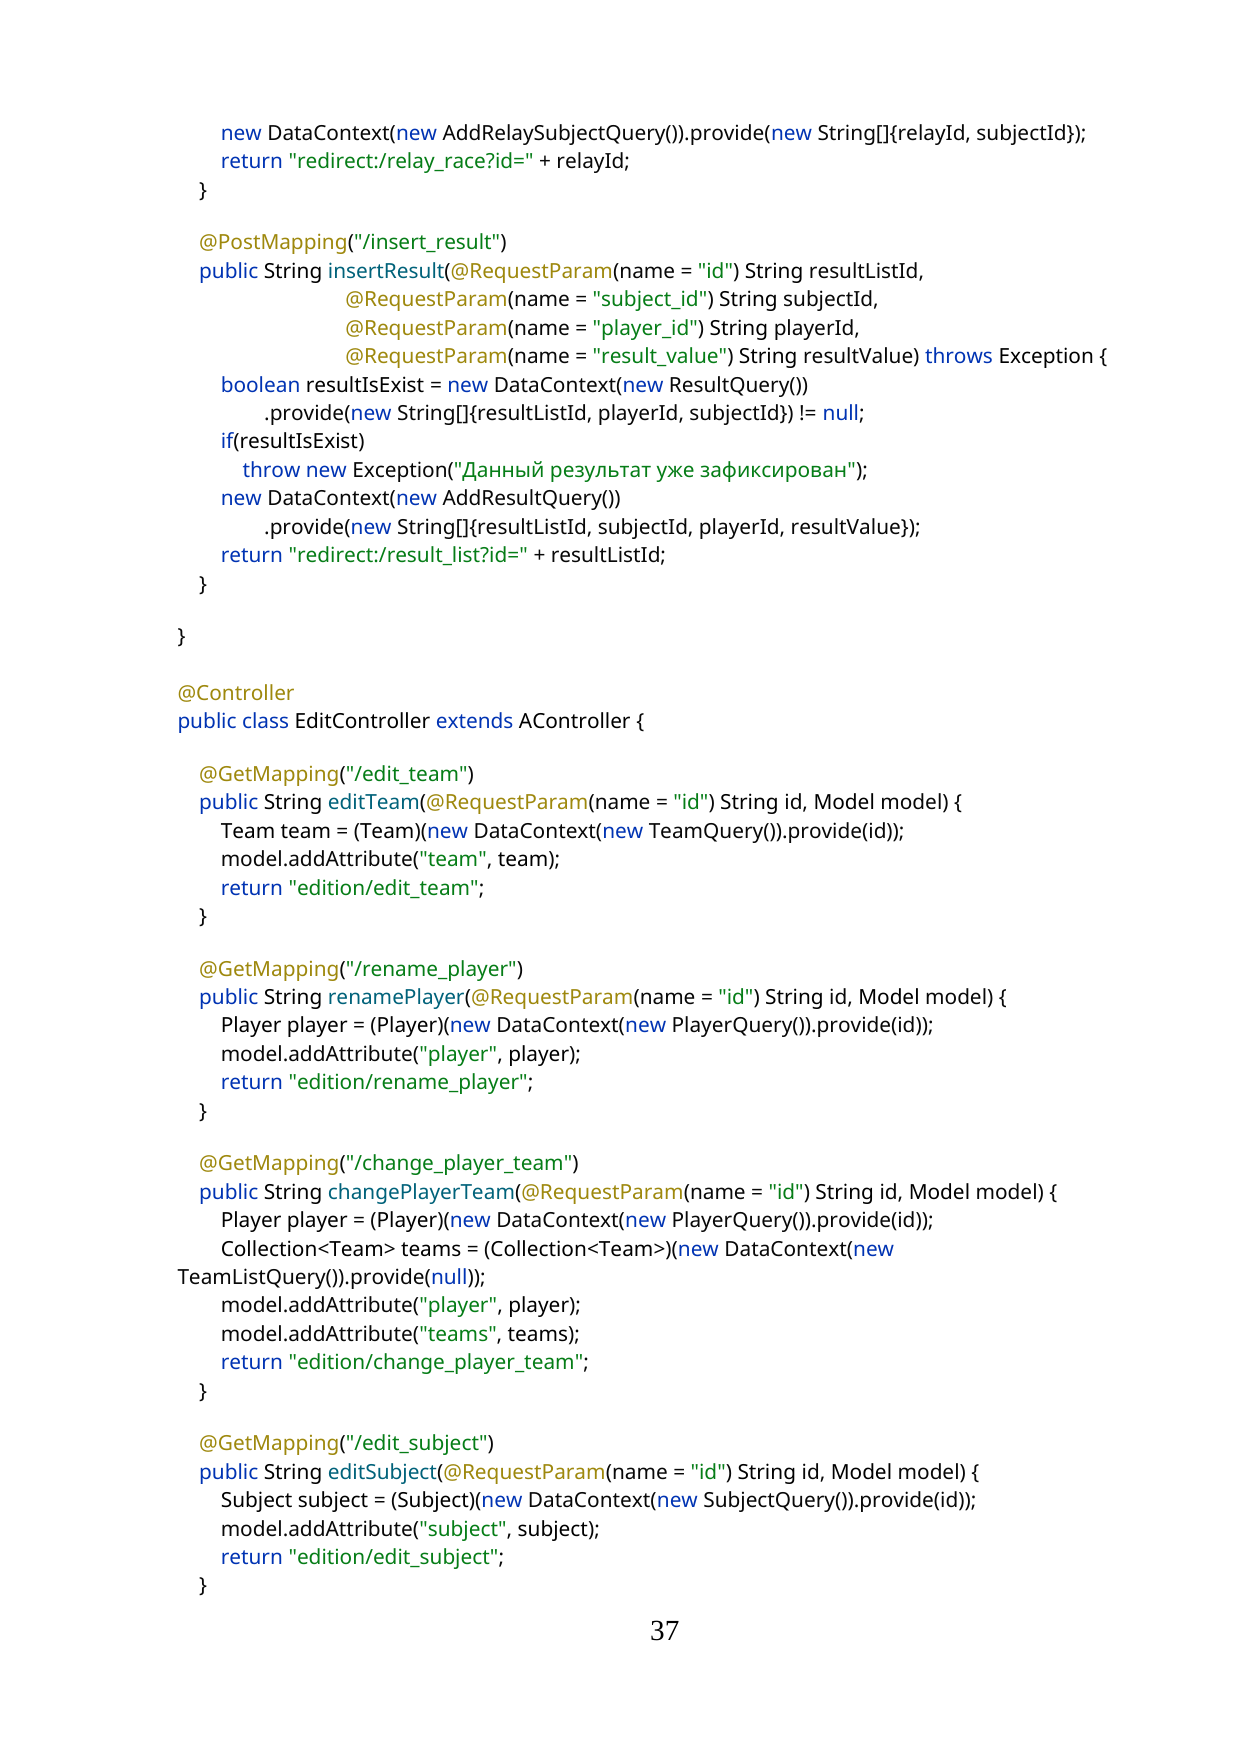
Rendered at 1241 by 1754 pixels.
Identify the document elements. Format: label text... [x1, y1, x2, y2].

text @Controller public class EditController extends AController { @GetMapping("/edit_team") public String editTeam(@RequestParam(name = "id") String id, Model model) { Team team = (Team)(new DataContext(new TeamQuery()).provide(id)); model.addAttribute("team", team); return "edition/edit_team"; } @GetMapping("/rename_player") public String renamePlayer(@RequestParam(name = "id") String id, Model model) { Player player = (Player)(new DataContext(new PlayerQuery()).provide(id)); model.addAttribute("player", player); return "edition/rename_player"; } @GetMapping("/change_player_team") public String changePlayerTeam(@RequestParam(name = "id") String id, Model model) { Player player = (Player)(new DataContext(new PlayerQuery()).provide(id)); Collection<Team> teams = (Collection<Team>)(new DataContext(new TeamListQuery()).provide(null)); model.addAttribute("player", player); model.addAttribute("teams", teams); return "edition/change_player_team"; } @GetMapping("/edit_subject") public String editSubject(@RequestParam(name = "id") String id, Model model) { Subject subject = (Subject)(new DataContext(new SubjectQuery()).provide(id)); model.addAttribute("subject", subject); return "edition/edit_subject"; } [177, 678, 1152, 1599]
text new DataContext(new AddRelaySubjectQuery()).provide(new String[]{relayId, subjectId}); return "redirect:/relay_race?id=" + relayId; } @PostMapping("/insert_result") public String insertResult(@RequestParam(name = "id") String resultListId, @RequestParam(name = "subject_id") String subjectId, @RequestParam(name = "player_id") String playerId, @RequestParam(name = "result_value") String resultValue) throws Exception { boolean resultIsExist = new DataContext(new ResultQuery()) .provide(new String[]{resultListId, playerId, subjectId}) != null; if(resultIsExist) throw new Exception("Данный результат уже зафиксирован"); new DataContext(new AddResultQuery()) .provide(new String[]{resultListId, subjectId, playerId, resultValue}); return "redirect:/result_list?id=" + resultListId; } } [177, 118, 1152, 650]
